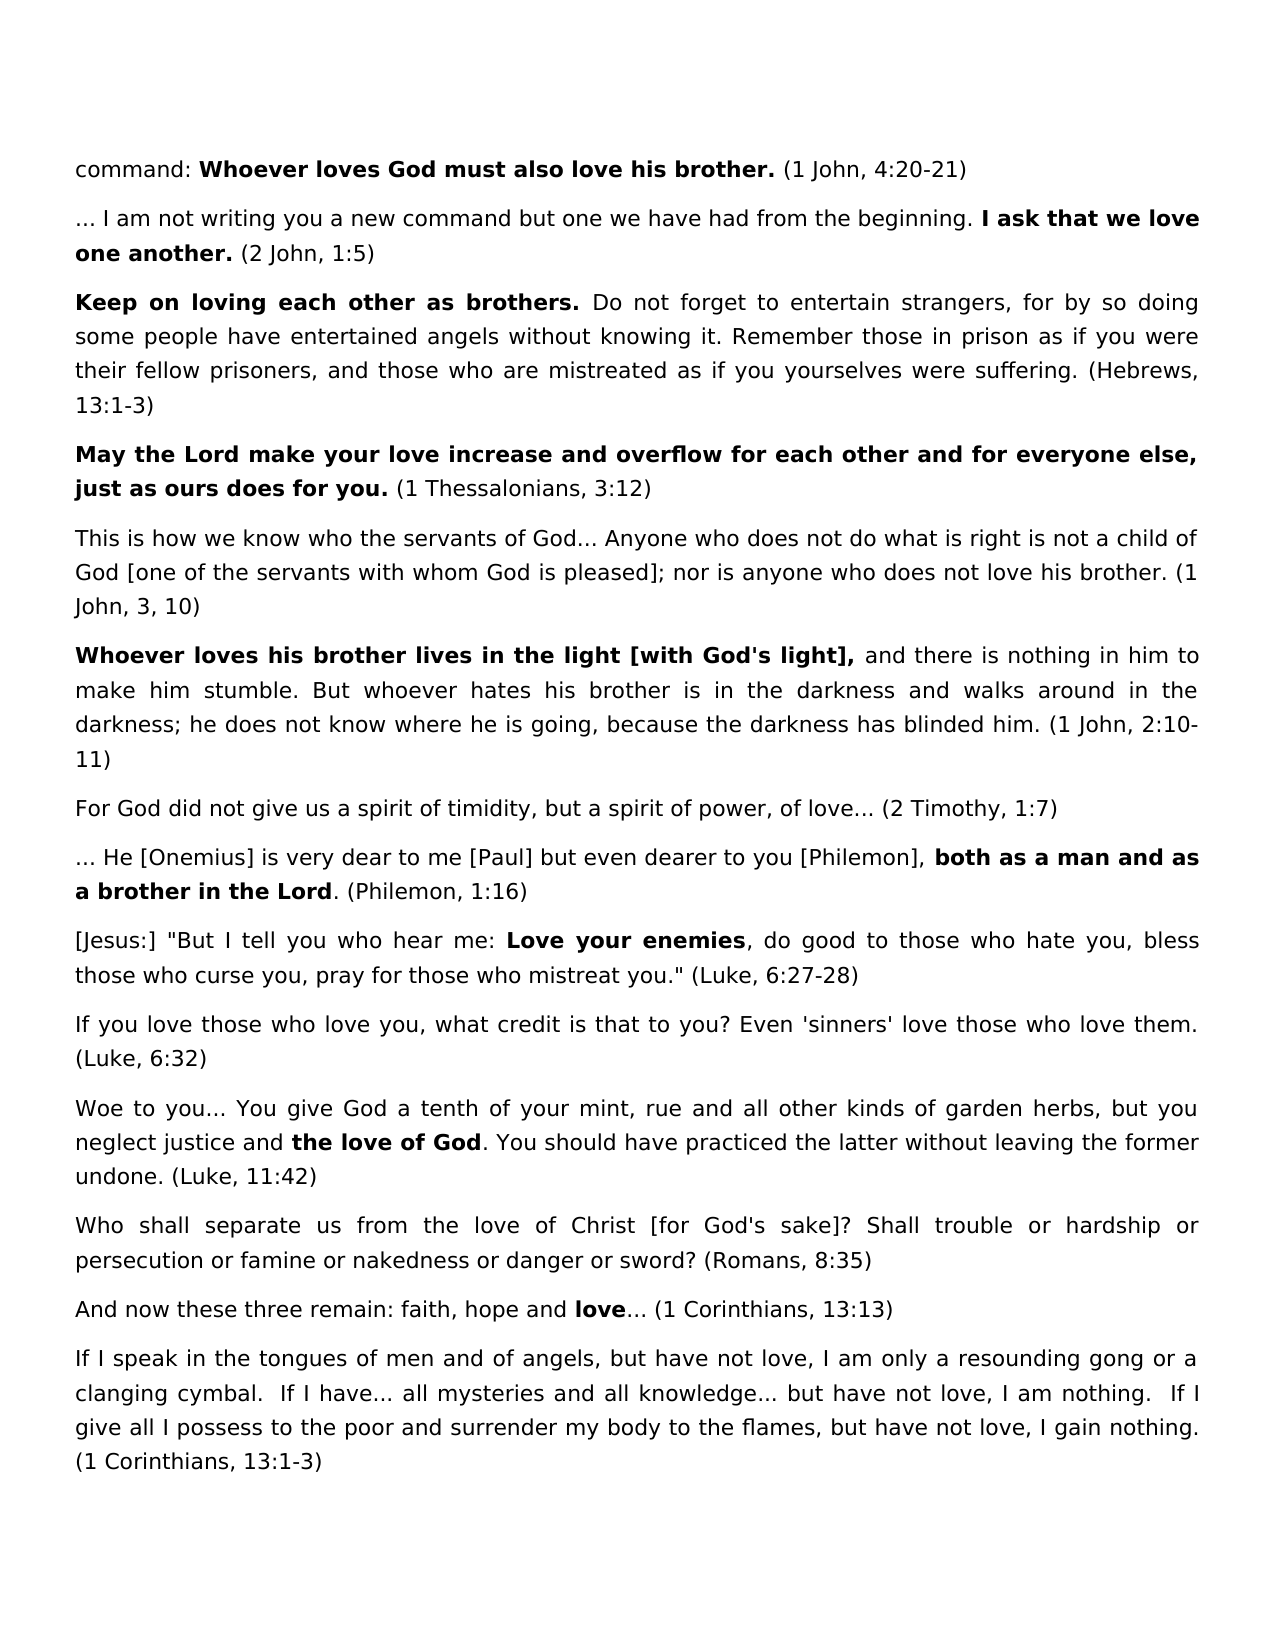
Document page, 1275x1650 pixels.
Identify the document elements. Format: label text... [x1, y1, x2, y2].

text command: Whoever loves God must also love his brother. (1 John, 4:20-21) [75, 150, 1200, 184]
text This is how we know who the servants of God... Anyone who does not do what is right is not a child of God [one of the servants with whom God is pleased]; nor is anyone who does not love his brother. (1 John, 3, 10) [75, 518, 1200, 622]
text Who shall separate us from the love of Christ [for God's sake]? Shall trouble or hardship or persecution or famine or nakedness or danger or sword? (Romans, 8:35) [75, 1206, 1200, 1275]
text If I speak in the tongues of men and of angels, but have not love, I am only a resounding gong or a clanging cymbal. If I have... all mysteries and all knowledge... but have not love, I am nothing. If I give all I possess to the poor and surrender my body to the flames, but have not love, I gain nothing. (1 Corinthians, 13:1-3) [75, 1339, 1200, 1477]
text ... I am not writing you a new command but one we have had from the beginning. I ask that we love one another. (2 John, 1:5) [75, 199, 1200, 268]
text Whoever loves his brother lives in the light [with God's light], and there is nothing in him to make him stumble. But whoever hates his brother is in the darkness and walks around in the darkness; he does not know where he is going, because the darkness has blinded him. (1 John, 2:10-11) [75, 636, 1200, 774]
text And now these three remain: faith, hope and love... (1 Corinthians, 13:13) [75, 1290, 1200, 1324]
text For God did not give us a spirit of timidity, but a spirit of power, of love... (2 Timothy, 1:7) [75, 789, 1200, 823]
text Keep on loving each other as brothers. Do not forget to entertain strangers, for by so doing some people have entertained angels without knowing it. Remember those in prison as if you were their fellow prisoners, and those who are mistreated as if you yourselves were suffering. (Hebrews, 13:1-3) [75, 283, 1200, 420]
text If you love those who love you, what credit is that to you? Even 'sinners' love those who love them. (Luke, 6:32) [75, 1005, 1200, 1074]
text May the Lord make your love increase and overflow for each other and for everyone else, just as ours does for you. (1 Thessalonians, 3:12) [75, 435, 1200, 504]
text Woe to you... You give God a tenth of your mint, rue and all other kinds of garden herbs, but you neglect justice and the love of God. You should have practiced the latter without leaving the former undone. (Luke, 11:42) [75, 1088, 1200, 1192]
text [Jesus:] "But I tell you who hear me: Love your enemies, do good to those who hate you, bless those who curse you, pray for those who mistreat you." (Luke, 6:27-28) [75, 921, 1200, 990]
text ... He [Onemius] is very dear to me [Paul] but even dearer to you [Philemon], both as a man and as a brother in the Lord. (Philemon, 1:16) [75, 838, 1200, 907]
